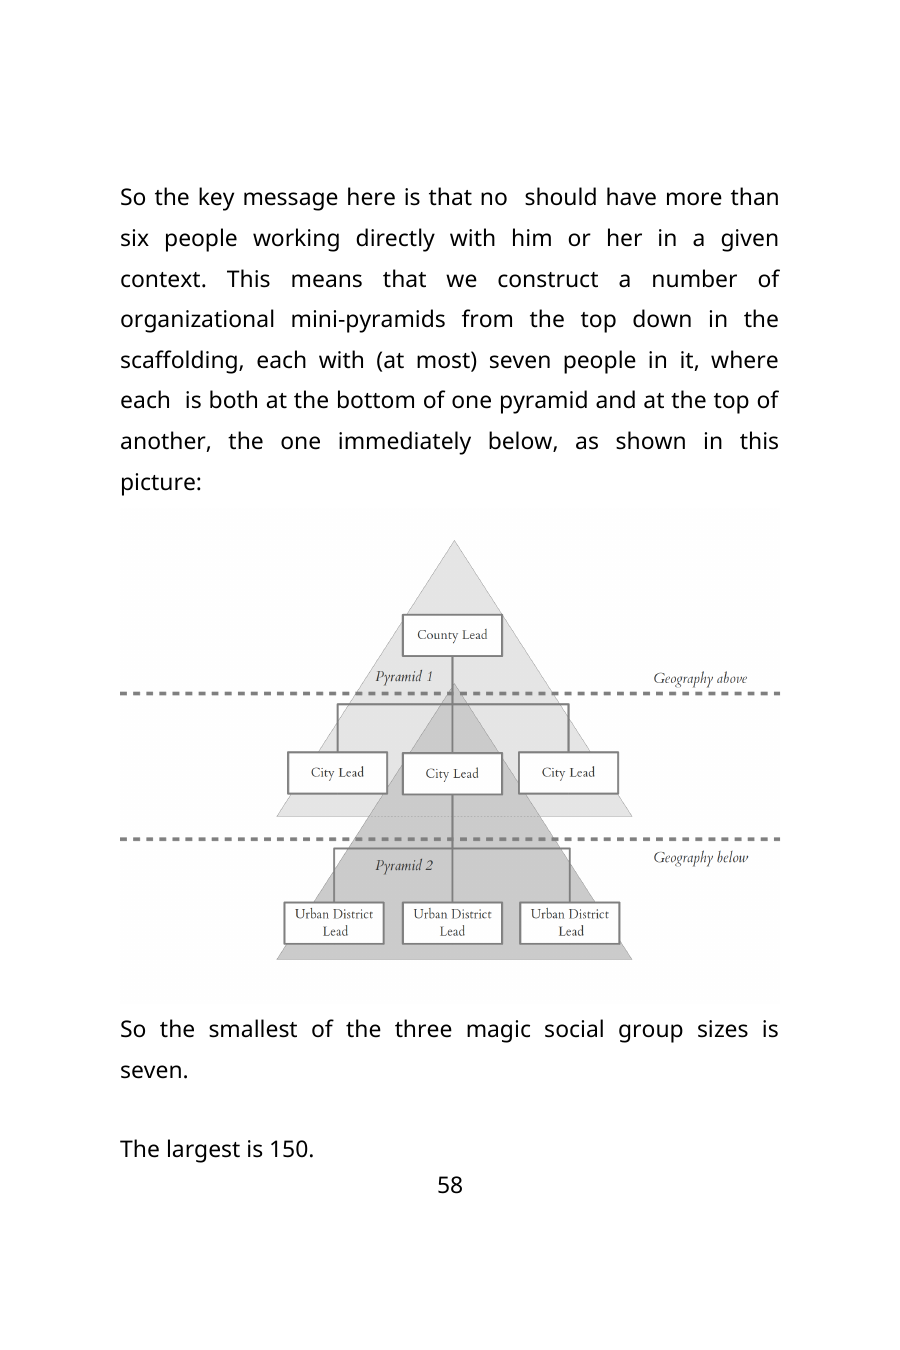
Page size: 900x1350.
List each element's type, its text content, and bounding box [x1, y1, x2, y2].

text The largest is 150. [120, 1133, 780, 1164]
text So the smallest of the three magic social group sizes is seven. [120, 1004, 780, 1085]
text So the key message here is that no should have more than six people working directly with him or her in a given context. This means that we construct a number of organizational mini-pyramids from the top down in the scaffolding, each with (at most) seven people in it, where each is both at the bottom of one pyramid and at the top of another, the one immediately below, as shown in this picture: [120, 181, 780, 497]
